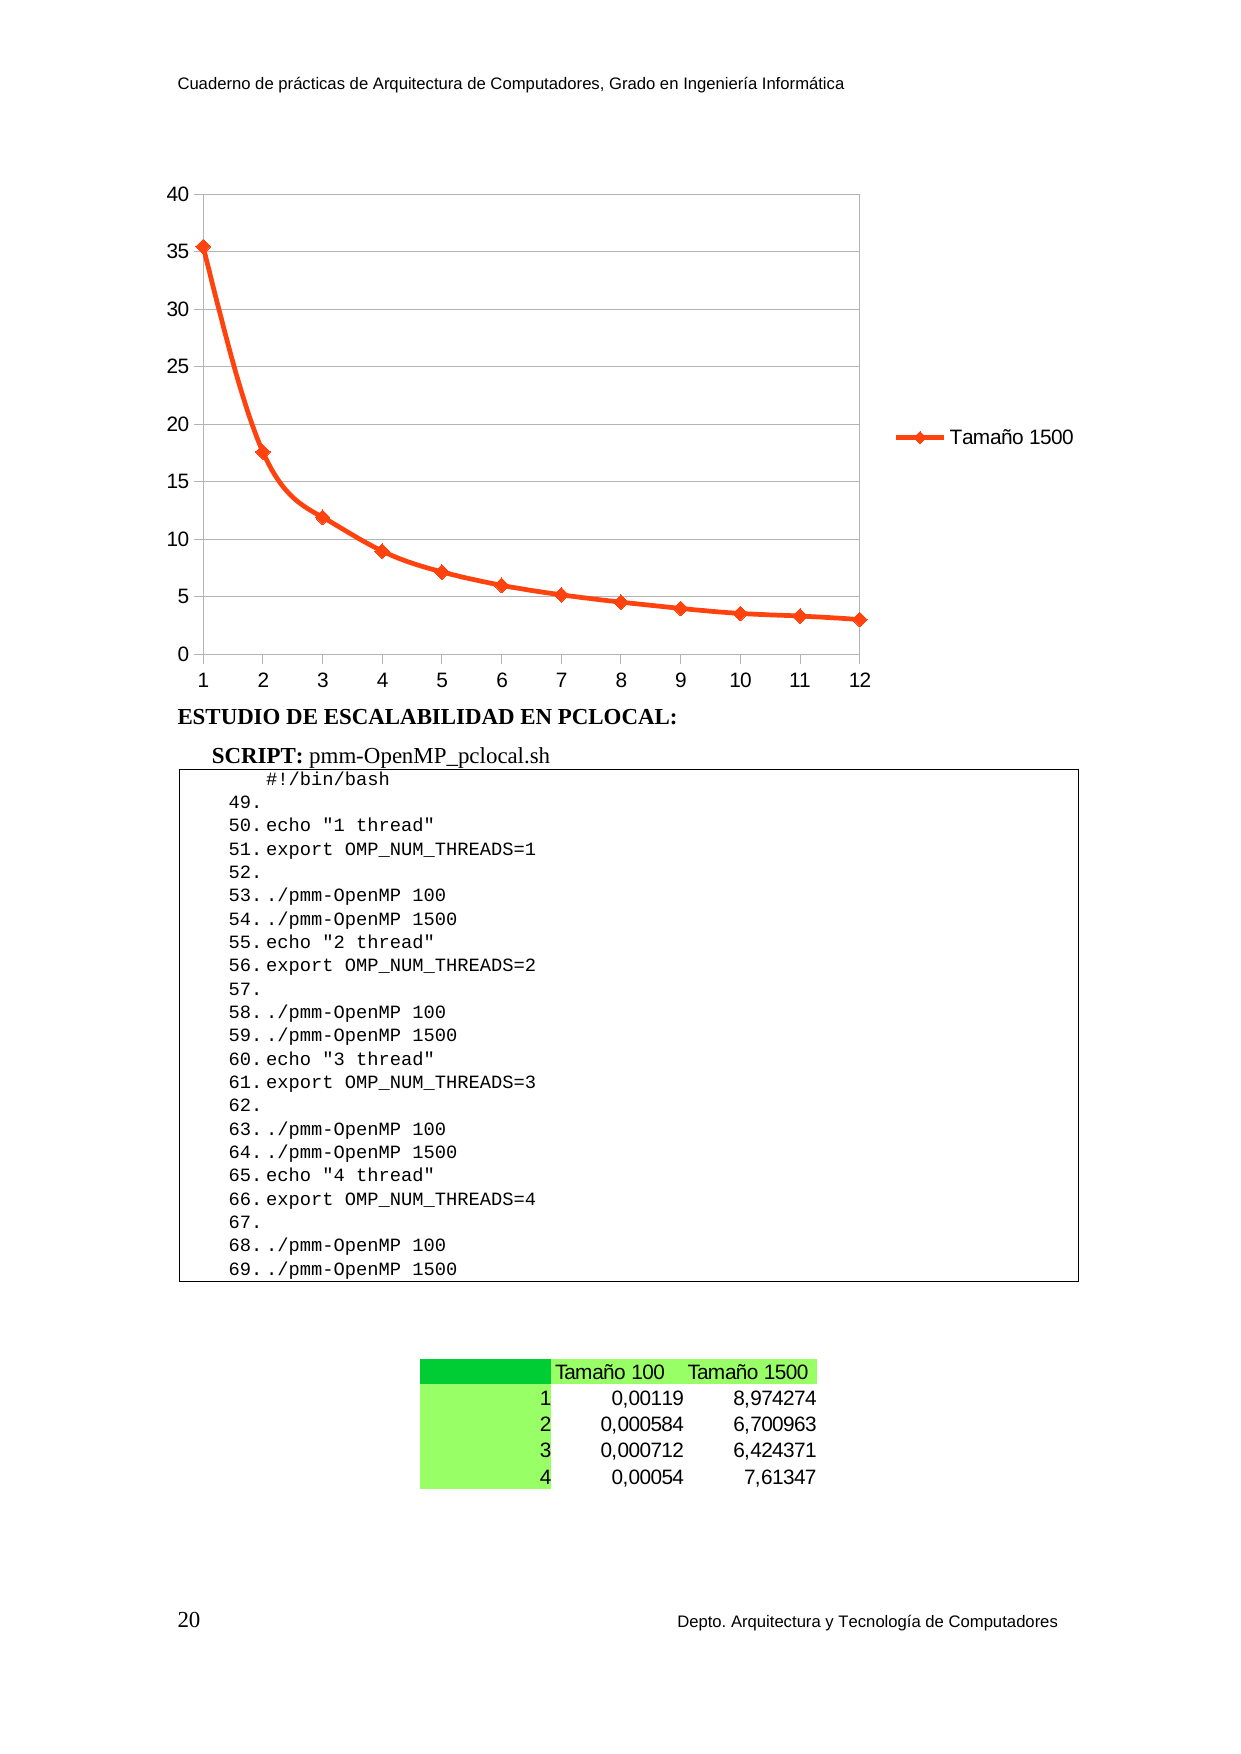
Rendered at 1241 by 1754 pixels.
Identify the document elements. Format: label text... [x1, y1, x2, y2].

table_header #!/bin/bash echo "1 thread" export OMP_NUM_THREADS=1 ./pmm-OpenMP 100 ./pmm-OpenMP 1500 echo "2 thread" export OMP_NUM_THREADS=2 ./pmm-OpenMP 100 ./pmm-OpenMP 1500 echo "3 thread" export OMP_NUM_THREADS=3 ./pmm-OpenMP 100 ./pmm-OpenMP 1500 echo "4 thread" export OMP_NUM_THREADS=4 ./pmm-OpenMP 100 ./pmm-OpenMP 1500 [180, 770, 1078, 1281]
list SCRIPT: pmm-OpenMP_pclocal.sh [177, 742, 1063, 768]
list ESTUDIO DE ESCALABILIDAD EN PCLOCAL: [177, 704, 1063, 730]
